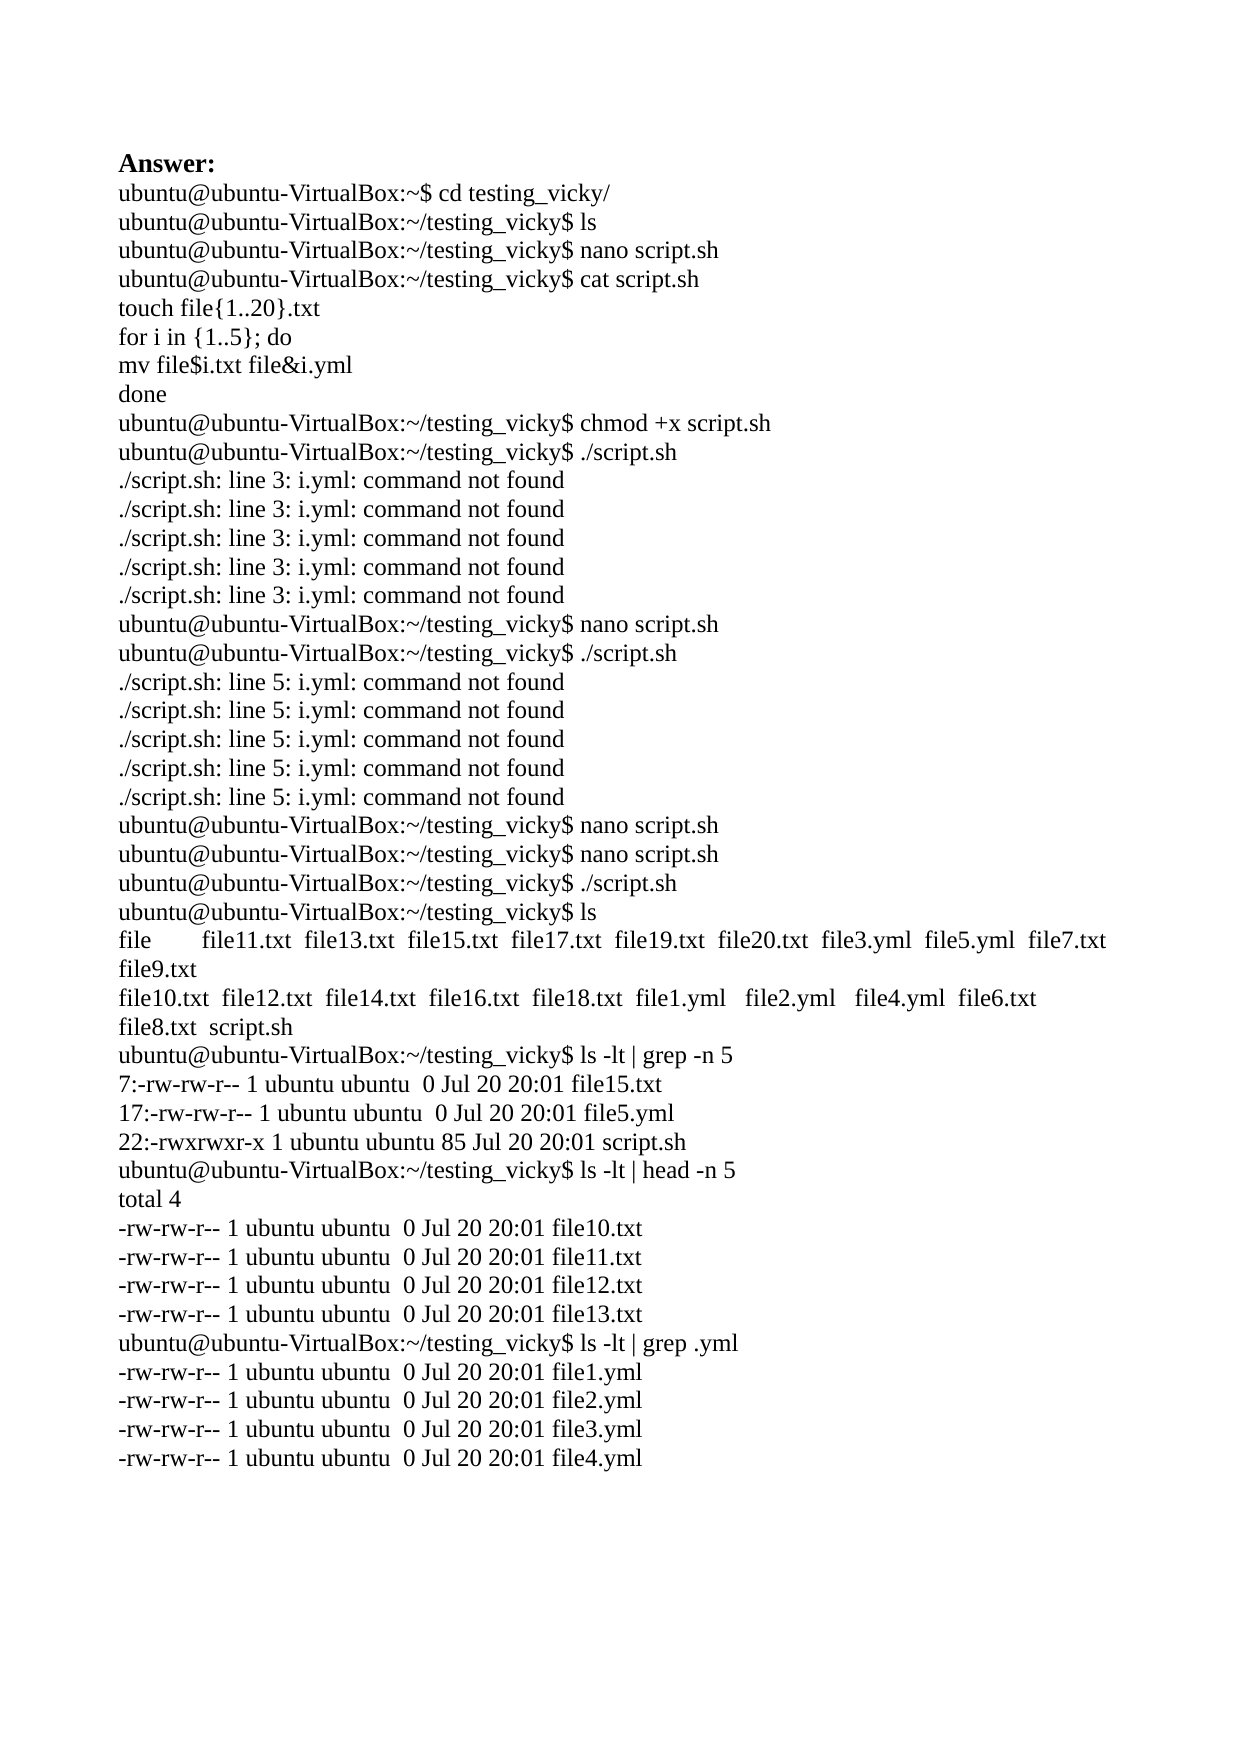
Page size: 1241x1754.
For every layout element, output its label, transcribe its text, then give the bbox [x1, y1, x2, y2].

text ./script.sh: line 5: i.yml: command not found [118, 696, 1122, 724]
text ubuntu@ubuntu-VirtualBox:~/testing_vicky$ ls [118, 897, 1122, 926]
text ./script.sh: line 3: i.yml: command not found [118, 466, 1122, 494]
text ubuntu@ubuntu-VirtualBox:~/testing_vicky$ nano script.sh [118, 811, 1122, 839]
text 17:-rw-rw-r-- 1 ubuntu ubuntu 0 Jul 20 20:01 file5.yml [118, 1098, 1122, 1127]
text ubuntu@ubuntu-VirtualBox:~/testing_vicky$ ./script.sh [118, 437, 1122, 466]
text 7:-rw-rw-r-- 1 ubuntu ubuntu 0 Jul 20 20:01 file15.txt [118, 1069, 1122, 1098]
text total 4 [118, 1184, 1122, 1213]
text ubuntu@ubuntu-VirtualBox:~$ cd testing_vicky/ [118, 178, 1122, 207]
text file file11.txt file13.txt file15.txt file17.txt file19.txt file20.txt file3.yml file5.yml file7.txt file9.txt [118, 926, 1122, 983]
text -rw-rw-r-- 1 ubuntu ubuntu 0 Jul 20 20:01 file3.yml [118, 1414, 1122, 1443]
text ubuntu@ubuntu-VirtualBox:~/testing_vicky$ nano script.sh [118, 236, 1122, 264]
text -rw-rw-r-- 1 ubuntu ubuntu 0 Jul 20 20:01 file4.yml [118, 1443, 1122, 1472]
text ./script.sh: line 5: i.yml: command not found [118, 753, 1122, 782]
text ubuntu@ubuntu-VirtualBox:~/testing_vicky$ ls -lt | head -n 5 [118, 1156, 1122, 1184]
text touch file{1..20}.txt [118, 293, 1122, 322]
text ubuntu@ubuntu-VirtualBox:~/testing_vicky$ nano script.sh [118, 609, 1122, 638]
text ubuntu@ubuntu-VirtualBox:~/testing_vicky$ ./script.sh [118, 638, 1122, 667]
text ubuntu@ubuntu-VirtualBox:~/testing_vicky$ ./script.sh [118, 868, 1122, 897]
text ubuntu@ubuntu-VirtualBox:~/testing_vicky$ nano script.sh [118, 839, 1122, 868]
text -rw-rw-r-- 1 ubuntu ubuntu 0 Jul 20 20:01 file13.txt [118, 1299, 1122, 1328]
text ubuntu@ubuntu-VirtualBox:~/testing_vicky$ ls -lt | grep .yml [118, 1328, 1122, 1357]
text ubuntu@ubuntu-VirtualBox:~/testing_vicky$ ls [118, 207, 1122, 236]
text ./script.sh: line 3: i.yml: command not found [118, 523, 1122, 552]
text ./script.sh: line 5: i.yml: command not found [118, 667, 1122, 696]
text ubuntu@ubuntu-VirtualBox:~/testing_vicky$ chmod +x script.sh [118, 408, 1122, 437]
text file10.txt file12.txt file14.txt file16.txt file18.txt file1.yml file2.yml file4.yml file6.txt file8.txt script.sh [118, 983, 1122, 1041]
text for i in {1..5}; do [118, 322, 1122, 351]
text 22:-rwxrwxr-x 1 ubuntu ubuntu 85 Jul 20 20:01 script.sh [118, 1127, 1122, 1156]
text -rw-rw-r-- 1 ubuntu ubuntu 0 Jul 20 20:01 file12.txt [118, 1271, 1122, 1299]
text -rw-rw-r-- 1 ubuntu ubuntu 0 Jul 20 20:01 file2.yml [118, 1386, 1122, 1414]
text ./script.sh: line 3: i.yml: command not found [118, 552, 1122, 581]
text ubuntu@ubuntu-VirtualBox:~/testing_vicky$ ls -lt | grep -n 5 [118, 1041, 1122, 1069]
text done [118, 379, 1122, 408]
text ubuntu@ubuntu-VirtualBox:~/testing_vicky$ cat script.sh [118, 264, 1122, 293]
text ./script.sh: line 5: i.yml: command not found [118, 782, 1122, 811]
text ./script.sh: line 3: i.yml: command not found [118, 494, 1122, 523]
text -rw-rw-r-- 1 ubuntu ubuntu 0 Jul 20 20:01 file10.txt [118, 1213, 1122, 1242]
text ./script.sh: line 5: i.yml: command not found [118, 724, 1122, 753]
text ./script.sh: line 3: i.yml: command not found [118, 581, 1122, 609]
text Answer: [118, 147, 1122, 178]
text mv file$i.txt file&i.yml [118, 351, 1122, 379]
text -rw-rw-r-- 1 ubuntu ubuntu 0 Jul 20 20:01 file1.yml [118, 1357, 1122, 1386]
text -rw-rw-r-- 1 ubuntu ubuntu 0 Jul 20 20:01 file11.txt [118, 1242, 1122, 1271]
